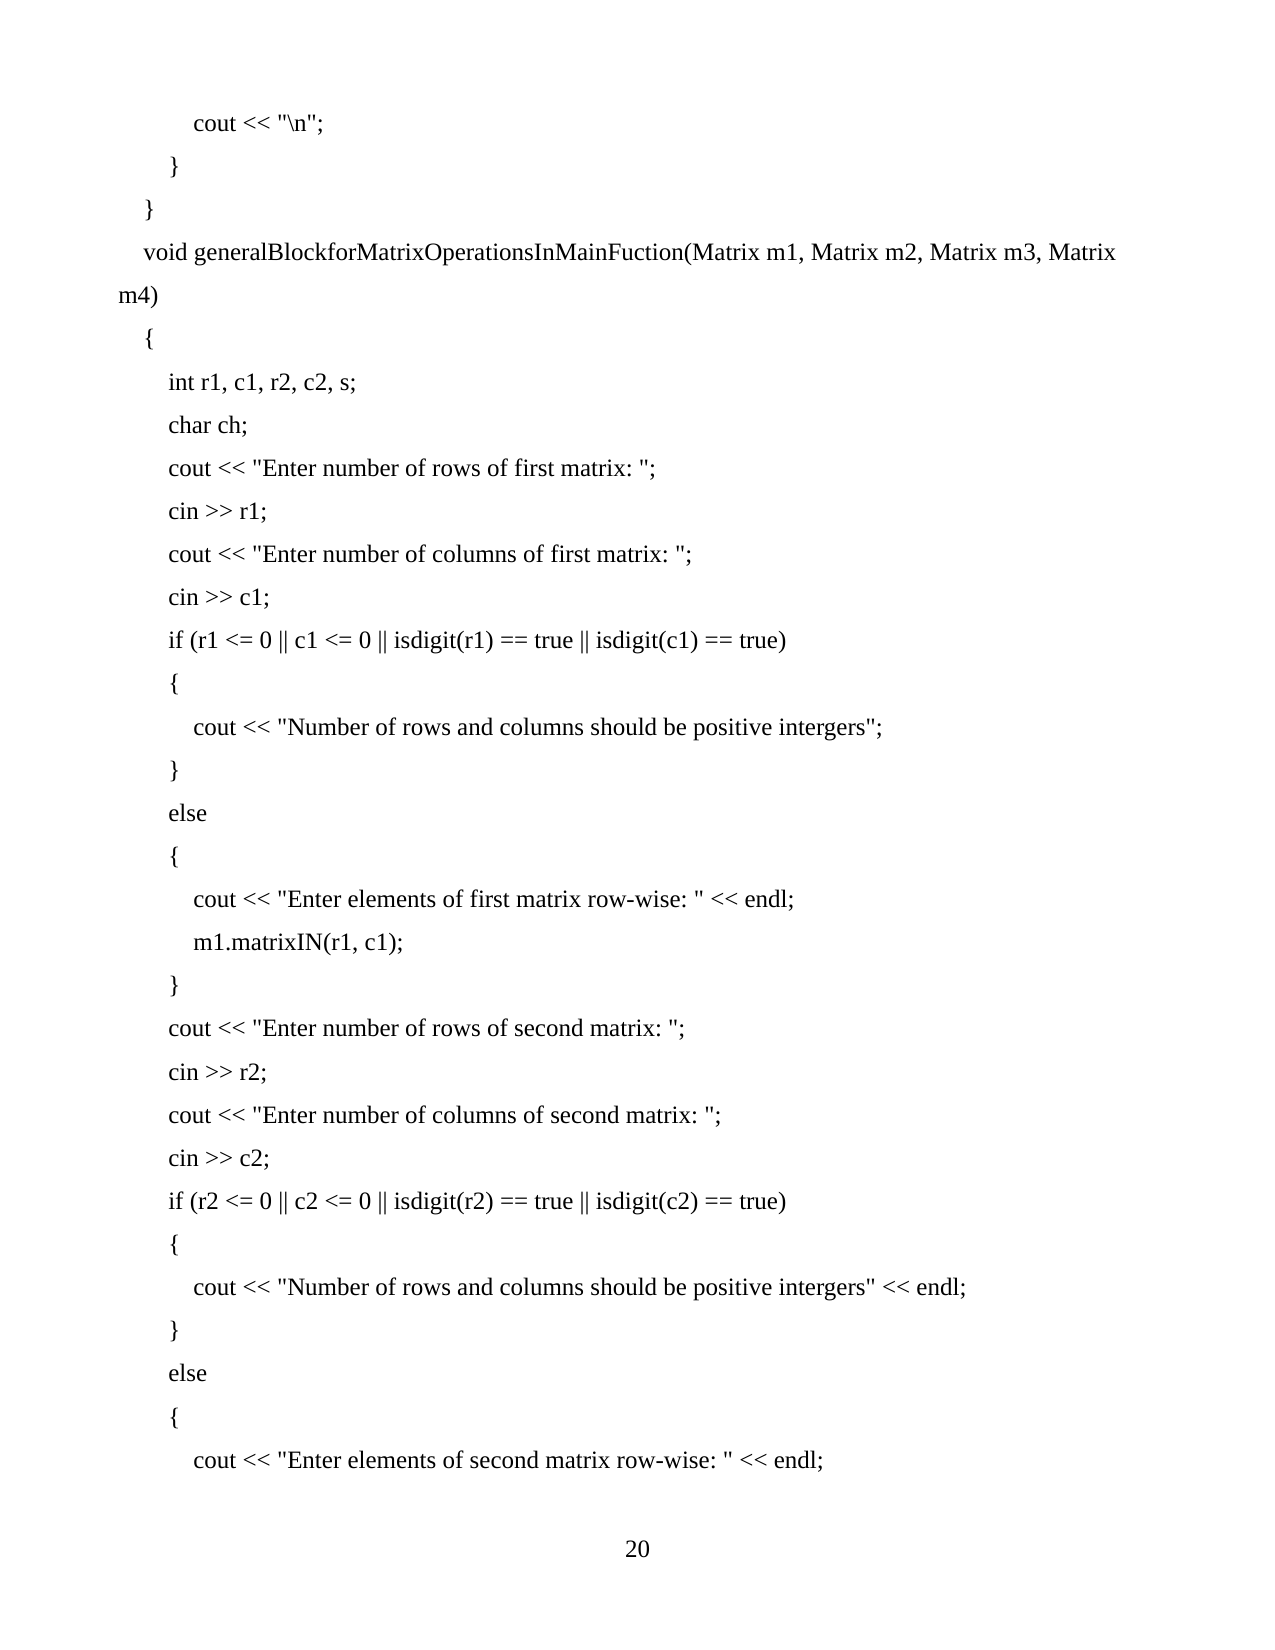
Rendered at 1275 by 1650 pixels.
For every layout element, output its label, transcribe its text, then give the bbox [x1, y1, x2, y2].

text cout << "\n"; [118, 108, 1157, 137]
text cin >> r1; [118, 496, 1157, 525]
text cin >> c1; [118, 582, 1157, 611]
text if (r2 <= 0 || c2 <= 0 || isdigit(r2) == true || isdigit(c2) == true) [118, 1186, 1157, 1215]
text } [118, 151, 1157, 180]
text void generalBlockforMatrixOperationsInMainFuction(Matrix m1, Matrix m2, Matrix m3, Matrix m4) [118, 237, 1157, 309]
text cout << "Enter number of columns of second matrix: "; [118, 1100, 1157, 1128]
text char ch; [118, 410, 1157, 438]
text cout << "Enter elements of second matrix row-wise: " << endl; [118, 1445, 1157, 1473]
text else [118, 1358, 1157, 1387]
text cout << "Enter number of rows of first matrix: "; [118, 453, 1157, 482]
text else [118, 798, 1157, 827]
text cout << "Enter number of columns of first matrix: "; [118, 539, 1157, 568]
text cout << "Enter elements of first matrix row-wise: " << endl; [118, 884, 1157, 913]
text { [118, 323, 1157, 352]
text if (r1 <= 0 || c1 <= 0 || isdigit(r1) == true || isdigit(c1) == true) [118, 625, 1157, 654]
text } [118, 970, 1157, 999]
text { [118, 1229, 1157, 1258]
text cin >> r2; [118, 1057, 1157, 1085]
text int r1, c1, r2, c2, s; [118, 367, 1157, 395]
text cout << "Number of rows and columns should be positive intergers"; [118, 712, 1157, 740]
text { [118, 1402, 1157, 1430]
text m1.matrixIN(r1, c1); [118, 927, 1157, 956]
text { [118, 668, 1157, 697]
text } [118, 194, 1157, 223]
text cin >> c2; [118, 1143, 1157, 1172]
text } [118, 755, 1157, 783]
text } [118, 1315, 1157, 1344]
text cout << "Number of rows and columns should be positive intergers" << endl; [118, 1272, 1157, 1301]
text cout << "Enter number of rows of second matrix: "; [118, 1013, 1157, 1042]
text { [118, 841, 1157, 870]
